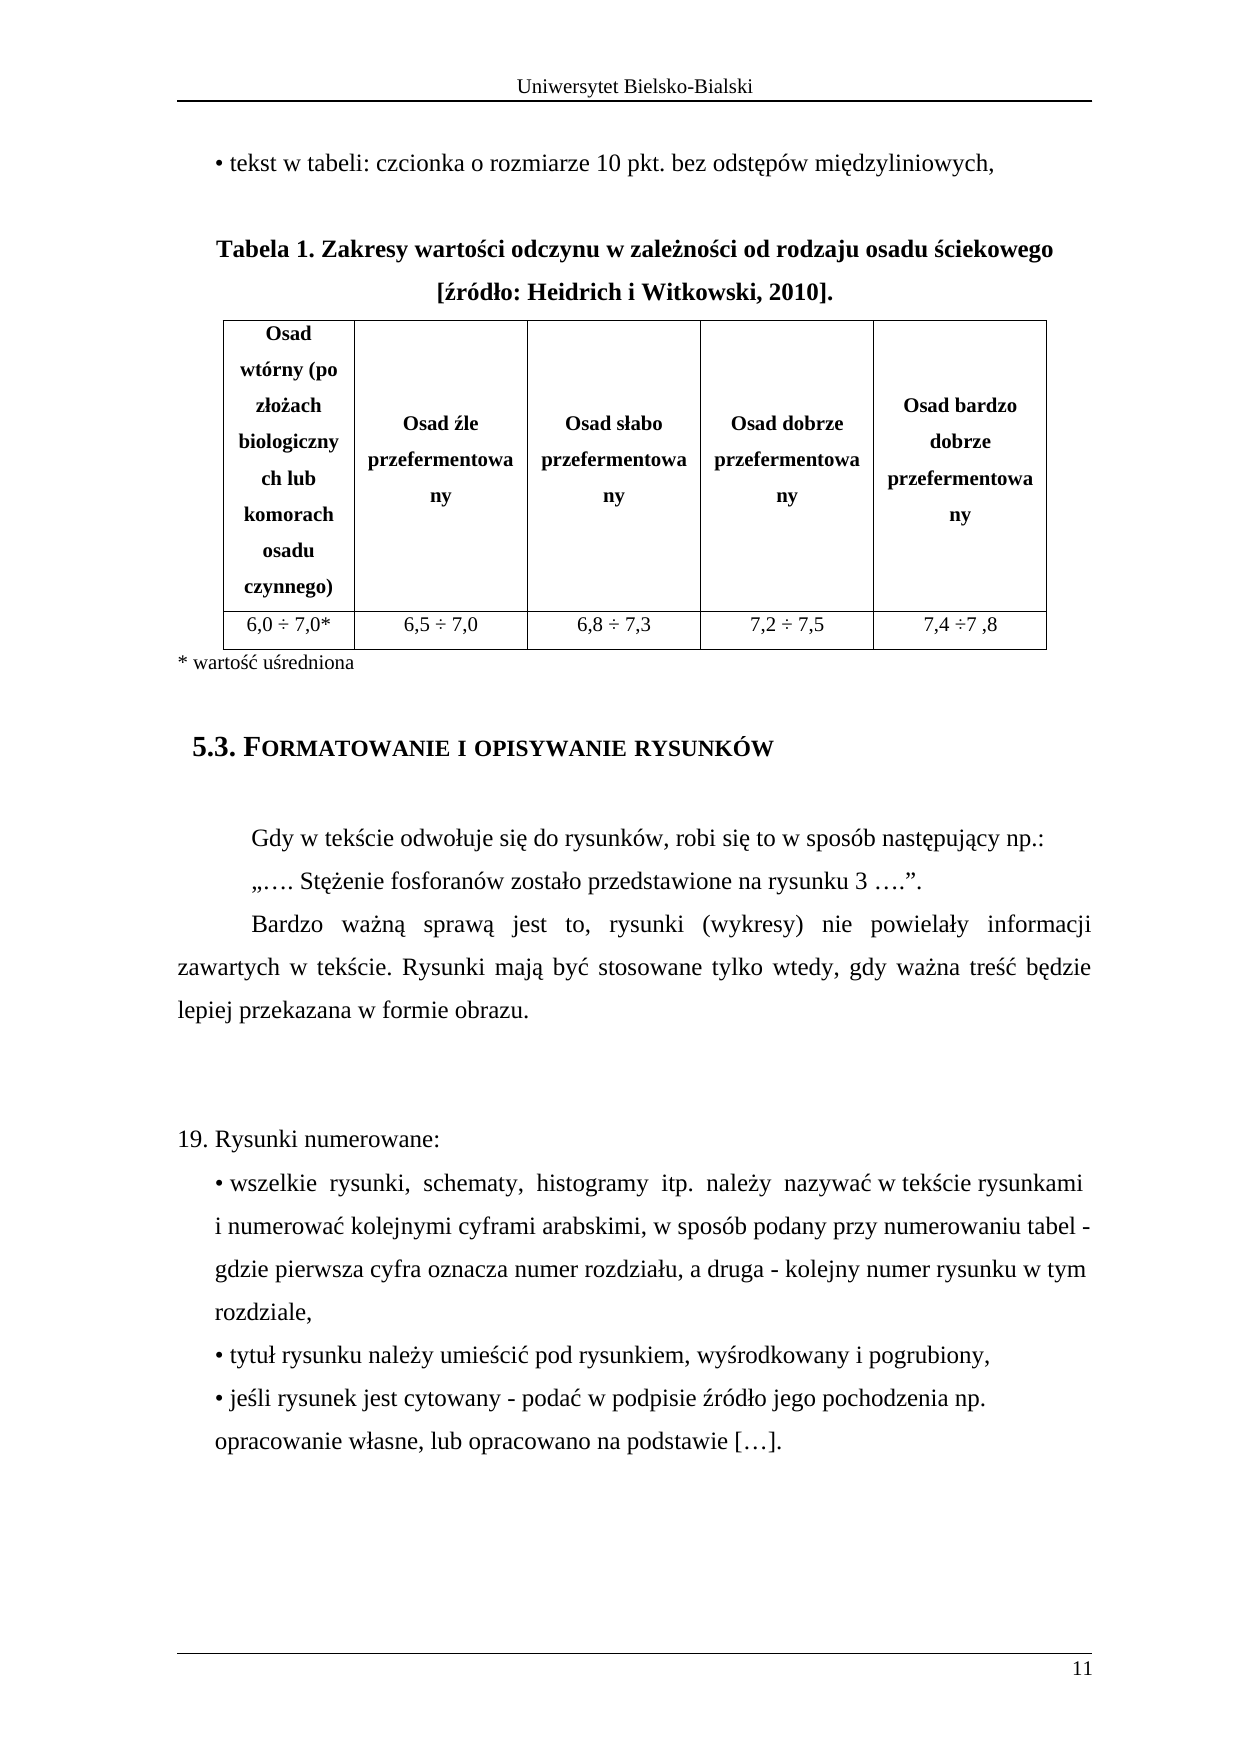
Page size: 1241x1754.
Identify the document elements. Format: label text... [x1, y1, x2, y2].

table_cell 7,2 ÷ 7,5 [701, 612, 873, 649]
table_cell 6,5 ÷ 7,0 [355, 612, 527, 649]
table_cell 6,8 ÷ 7,3 [528, 612, 700, 649]
table_header Osad źle przefermentowany [355, 321, 527, 611]
table_cell 6,0 ÷ 7,0* [224, 612, 354, 649]
list Rysunki numerowane: [177, 1124, 1092, 1153]
text „…. Stężenie fosforanów zostało przedstawione na rysunku 3 ….”. [177, 866, 1092, 894]
table_header Osad dobrze przefermentowany [701, 321, 873, 611]
text • tekst w tabeli: czcionka o rozmiarze 10 pkt. bez odstępów międzyliniowych, [214, 148, 1092, 176]
text Bardzo ważną sprawą jest to, rysunki (wykresy) nie powielały informacji zawartych w tekście. Rysunki mają być stosowane tylko wtedy, gdy ważna treść będzie lepiej przekazana w formie obrazu. [177, 909, 1092, 1024]
text • jeśli rysunek jest cytowany - podać w podpisie źródło jego pochodzenia np. opracowanie własne, lub opracowano na podstawie […]. [214, 1383, 1092, 1455]
text Tabela 1. Zakresy wartości odczynu w zależności od rodzaju osadu ściekowego [źródło: Heidrich i Witkowski, 2010]. [177, 234, 1092, 306]
text Gdy w tekście odwołuje się do rysunków, robi się to w sposób następujący np.: [177, 823, 1092, 851]
table_cell 7,4 ÷7 ,8 [874, 612, 1046, 649]
text • tytuł rysunku należy umieścić pod rysunkiem, wyśrodkowany i pogrubiony, [214, 1340, 1092, 1369]
text * wartość uśredniona [177, 650, 1092, 674]
table_header Osad słabo przefermentowany [528, 321, 700, 611]
table_header Osad wtórny (po złożach biologicznych lub komorach osadu czynnego) [224, 321, 354, 611]
table_header Osad bardzo dobrze przefermentowany [874, 321, 1046, 611]
subtitle 5.3. Formatowanie i opisywanie rysunków [192, 729, 1092, 763]
text • wszelkie rysunki, schematy, histogramy itp. należy nazywać w tekście rysunkami i numerować kolejnymi cyframi arabskimi, w sposób podany przy numerowaniu tabel - gdzie pierwsza cyfra oznacza numer rozdziału, a druga - kolejny numer rysunku w tym rozdziale, [214, 1168, 1092, 1326]
